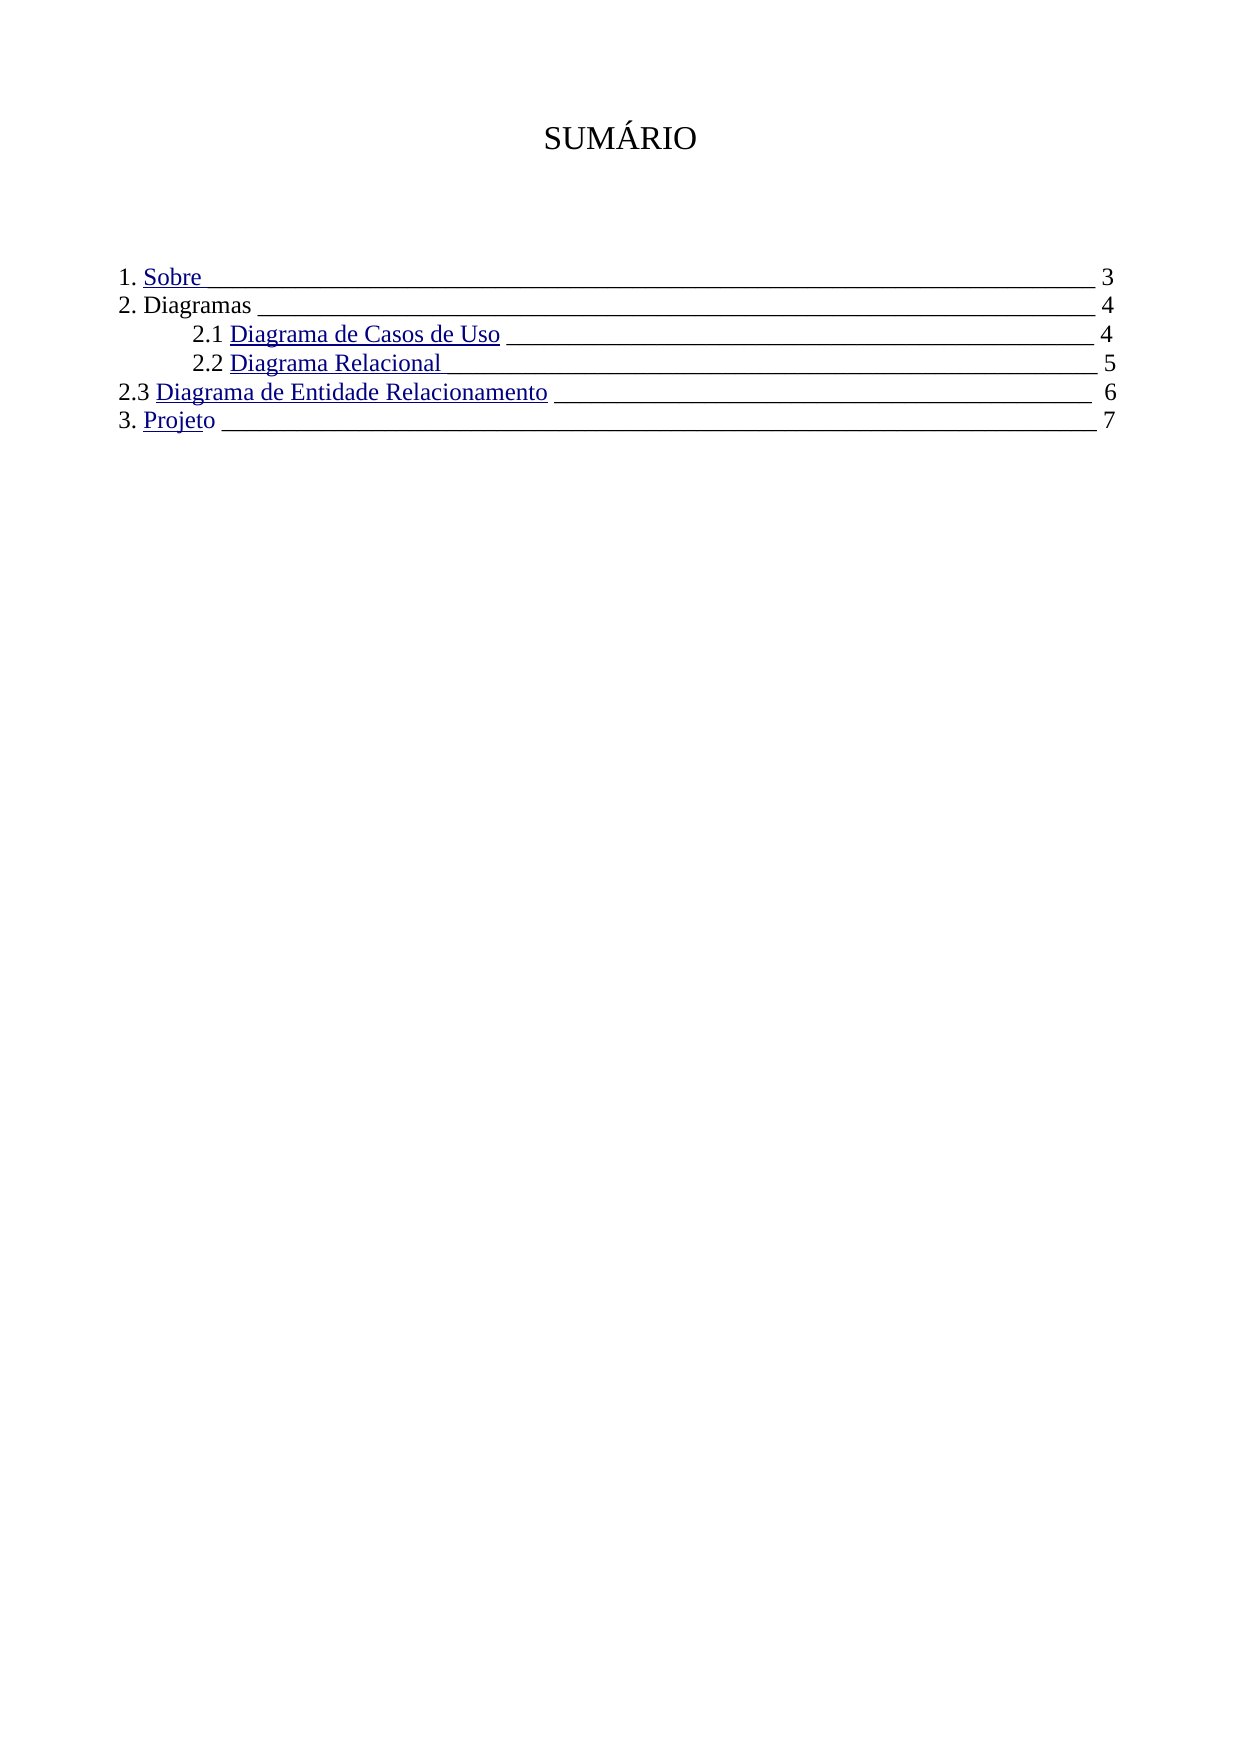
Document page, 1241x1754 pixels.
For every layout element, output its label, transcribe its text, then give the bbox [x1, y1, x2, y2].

text 3. Projeto ______________________________________________________________________ 7 [118, 406, 1122, 434]
text 2.3 Diagrama de Entidade Relacionamento ___________________________________________ 6 [118, 377, 1122, 406]
text 2.1 Diagrama de Casos de Uso _______________________________________________ 4 [118, 319, 1122, 348]
text 2.2 Diagrama Relacional ____________________________________________________ 5 [118, 348, 1122, 377]
text 1. Sobre _______________________________________________________________________ 3 [118, 262, 1122, 291]
text 2. Diagramas ___________________________________________________________________ 4 [118, 291, 1122, 319]
text SUMÁRIO [118, 118, 1122, 156]
